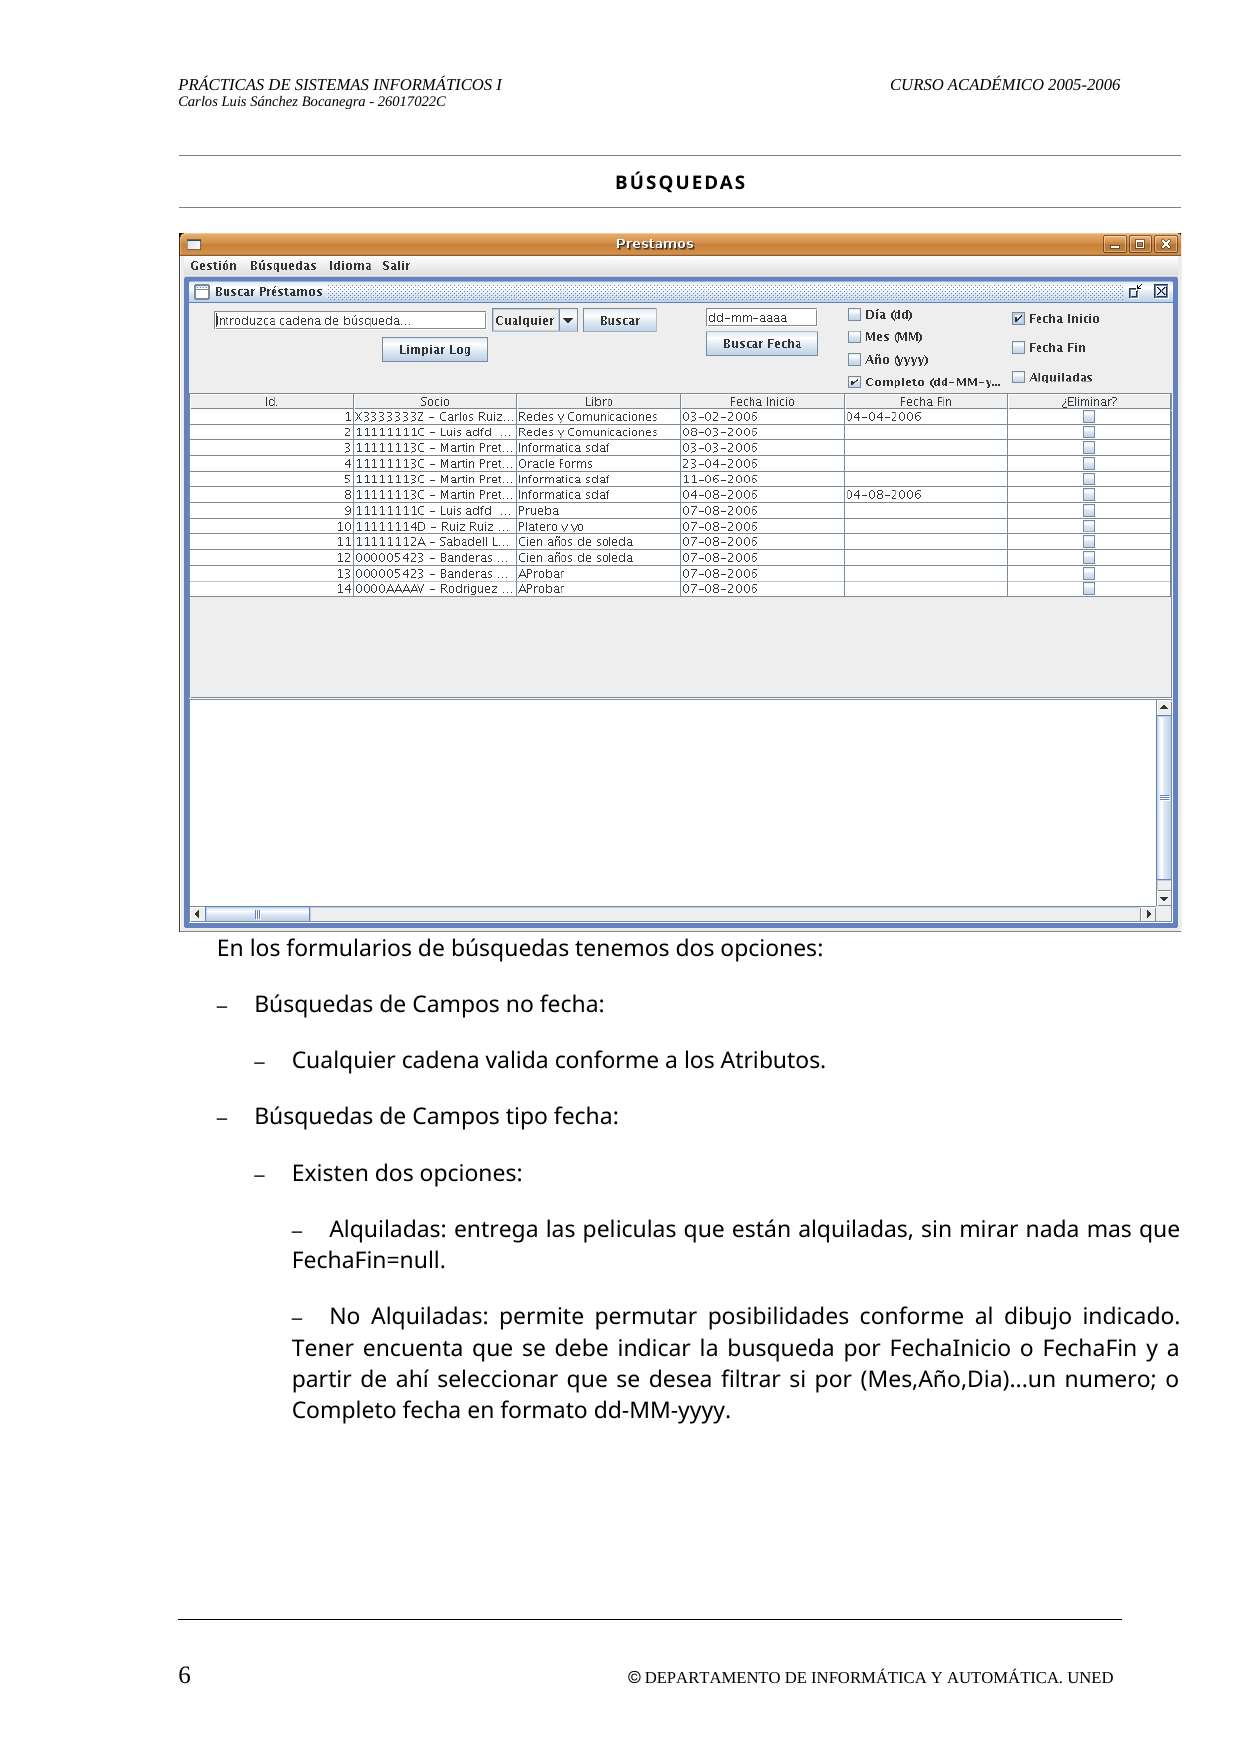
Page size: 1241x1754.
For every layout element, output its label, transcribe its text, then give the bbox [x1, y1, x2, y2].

list No Alquiladas: permite permutar posibilidades conforme al dibujo indicado. Tener encuenta que se debe indicar la busqueda por FechaInicio o FechaFin y a partir de ahí seleccionar que se desea filtrar si por (Mes,Año,Dia)...un numero; o Completo fecha en formato dd-MM-yyyy. [254, 1300, 1181, 1425]
text En los formularios de búsquedas tenemos dos opciones: [179, 932, 1181, 963]
list Cualquier cadena valida conforme a los Atributos. [217, 1044, 1181, 1075]
list Alquiladas: entrega las peliculas que están alquiladas, sin mirar nada mas que FechaFin=null. [254, 1213, 1181, 1275]
list Existen dos opciones: [217, 1157, 1181, 1188]
list Búsquedas de Campos tipo fecha: [179, 1100, 1181, 1132]
subtitle Búsquedas [179, 156, 1181, 207]
list Búsquedas de Campos no fecha: [179, 988, 1181, 1019]
picture [179, 233, 1182, 932]
